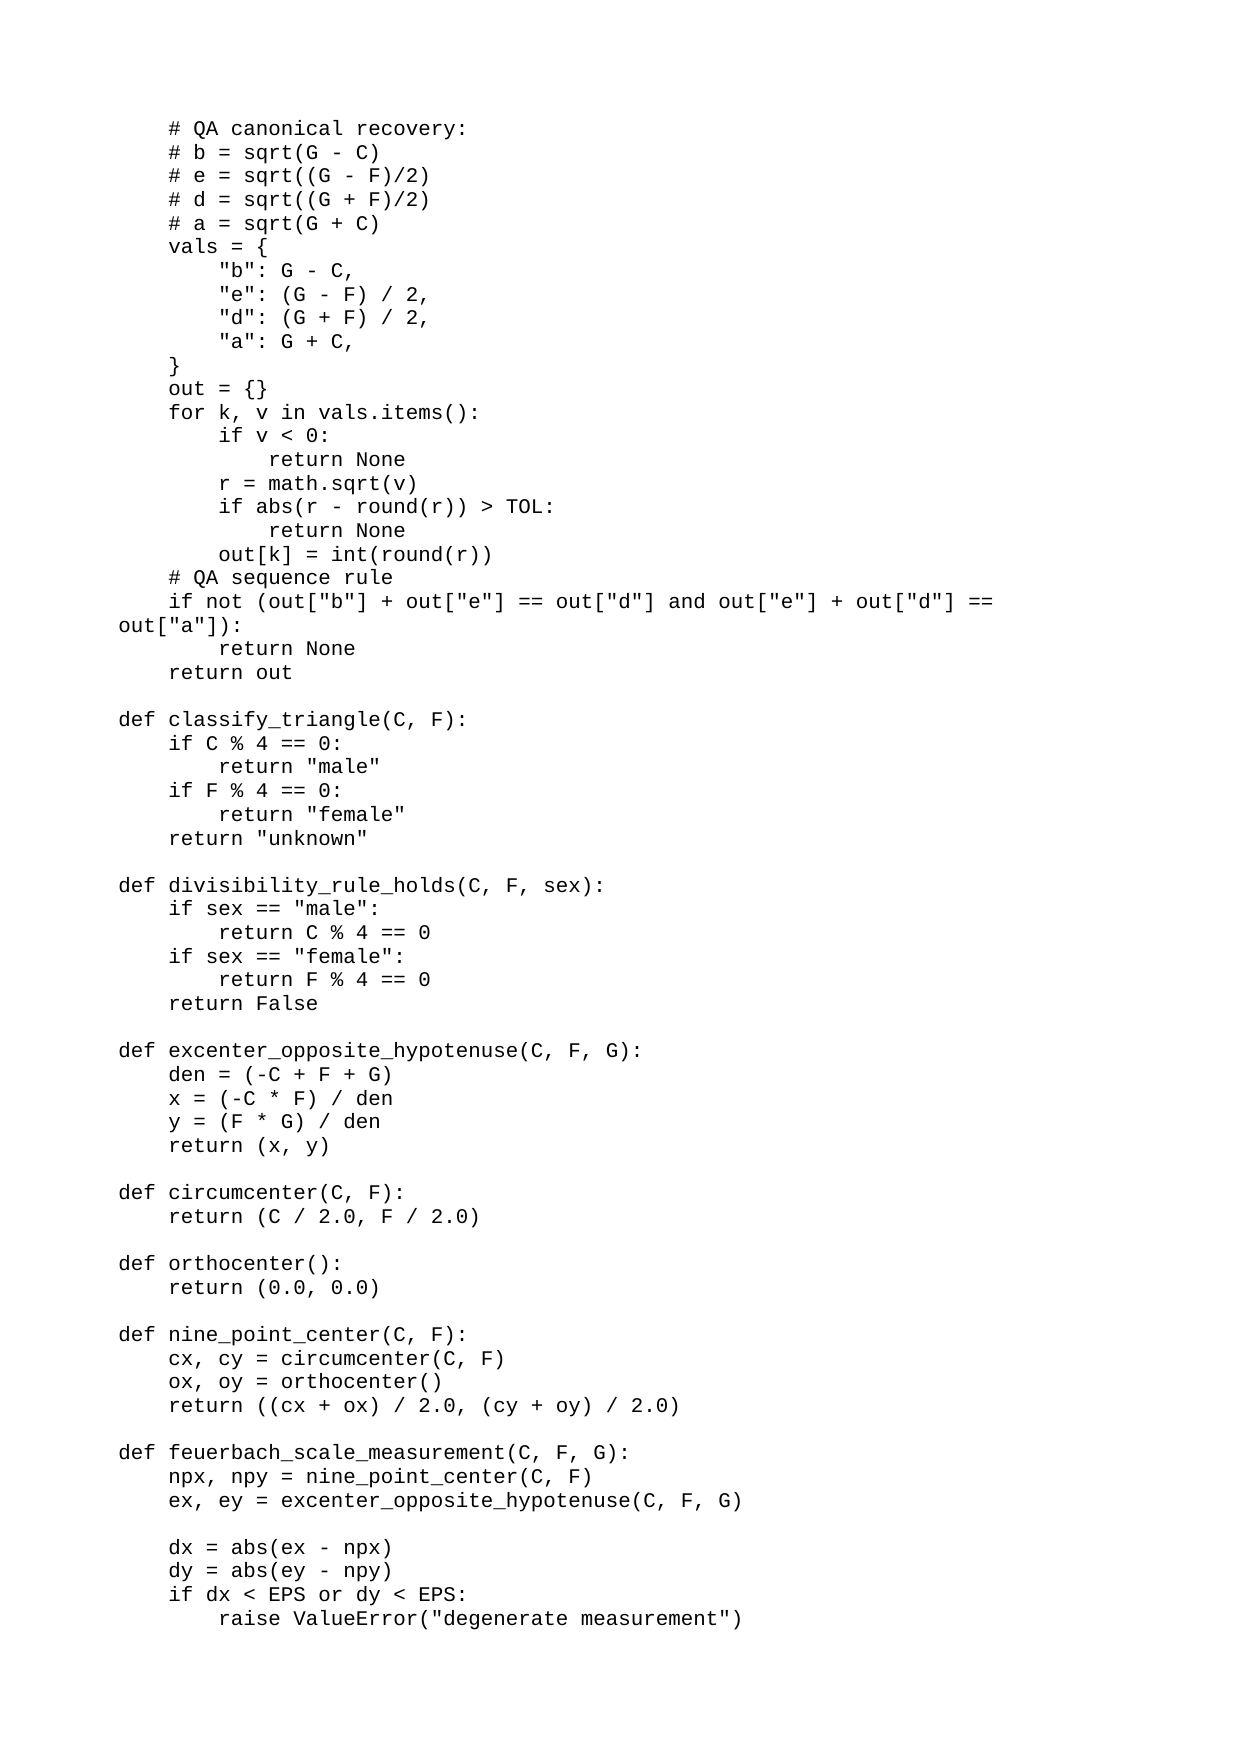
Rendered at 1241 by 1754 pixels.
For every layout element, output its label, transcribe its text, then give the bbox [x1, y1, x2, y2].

text } [118, 354, 1122, 378]
text # QA canonical recovery: [118, 118, 1122, 142]
text y = (F * G) / den [118, 1111, 1122, 1135]
text return (0.0, 0.0) [118, 1277, 1122, 1300]
text return out [118, 662, 1122, 686]
text "a": G + C, [118, 331, 1122, 354]
text # d = sqrt((G + F)/2) [118, 189, 1122, 213]
text "b": G - C, [118, 260, 1122, 284]
text r = math.sqrt(v) [118, 473, 1122, 496]
text def nine_point_center(C, F): [118, 1324, 1122, 1348]
text vals = { [118, 236, 1122, 260]
text return None [118, 449, 1122, 473]
text x = (-C * F) / den [118, 1088, 1122, 1111]
text if sex == "male": [118, 898, 1122, 922]
text return None [118, 638, 1122, 662]
text "e": (G - F) / 2, [118, 284, 1122, 307]
text def feuerbach_scale_measurement(C, F, G): [118, 1442, 1122, 1466]
text if sex == "female": [118, 946, 1122, 969]
text def excenter_opposite_hypotenuse(C, F, G): [118, 1040, 1122, 1064]
text return F % 4 == 0 [118, 969, 1122, 993]
text out[k] = int(round(r)) [118, 544, 1122, 567]
text def divisibility_rule_holds(C, F, sex): [118, 875, 1122, 898]
text return ((cx + ox) / 2.0, (cy + oy) / 2.0) [118, 1395, 1122, 1419]
text "d": (G + F) / 2, [118, 307, 1122, 331]
text def circumcenter(C, F): [118, 1182, 1122, 1206]
text return "unknown" [118, 827, 1122, 851]
text if dx < EPS or dy < EPS: [118, 1584, 1122, 1608]
text return "female" [118, 804, 1122, 827]
text return (C / 2.0, F / 2.0) [118, 1206, 1122, 1229]
text # e = sqrt((G - F)/2) [118, 165, 1122, 189]
text if v < 0: [118, 426, 1122, 449]
text if not (out["b"] + out["e"] == out["d"] and out["e"] + out["d"] == out["a"]): [118, 591, 1122, 638]
text if C % 4 == 0: [118, 733, 1122, 757]
text raise ValueError("degenerate measurement") [118, 1608, 1122, 1631]
text return "male" [118, 757, 1122, 780]
text # QA sequence rule [118, 567, 1122, 591]
text def classify_triangle(C, F): [118, 709, 1122, 733]
text return None [118, 520, 1122, 544]
text def orthocenter(): [118, 1253, 1122, 1277]
text dy = abs(ey - npy) [118, 1561, 1122, 1584]
text return (x, y) [118, 1135, 1122, 1158]
text return C % 4 == 0 [118, 922, 1122, 946]
text ex, ey = excenter_opposite_hypotenuse(C, F, G) [118, 1489, 1122, 1513]
text if F % 4 == 0: [118, 780, 1122, 804]
text # a = sqrt(G + C) [118, 213, 1122, 236]
text return False [118, 993, 1122, 1017]
text out = {} [118, 378, 1122, 402]
text for k, v in vals.items(): [118, 402, 1122, 426]
text ox, oy = orthocenter() [118, 1371, 1122, 1395]
text if abs(r - round(r)) > TOL: [118, 496, 1122, 520]
text npx, npy = nine_point_center(C, F) [118, 1466, 1122, 1489]
text cx, cy = circumcenter(C, F) [118, 1348, 1122, 1371]
text den = (-C + F + G) [118, 1064, 1122, 1088]
text # b = sqrt(G - C) [118, 142, 1122, 165]
text dx = abs(ex - npx) [118, 1537, 1122, 1561]
